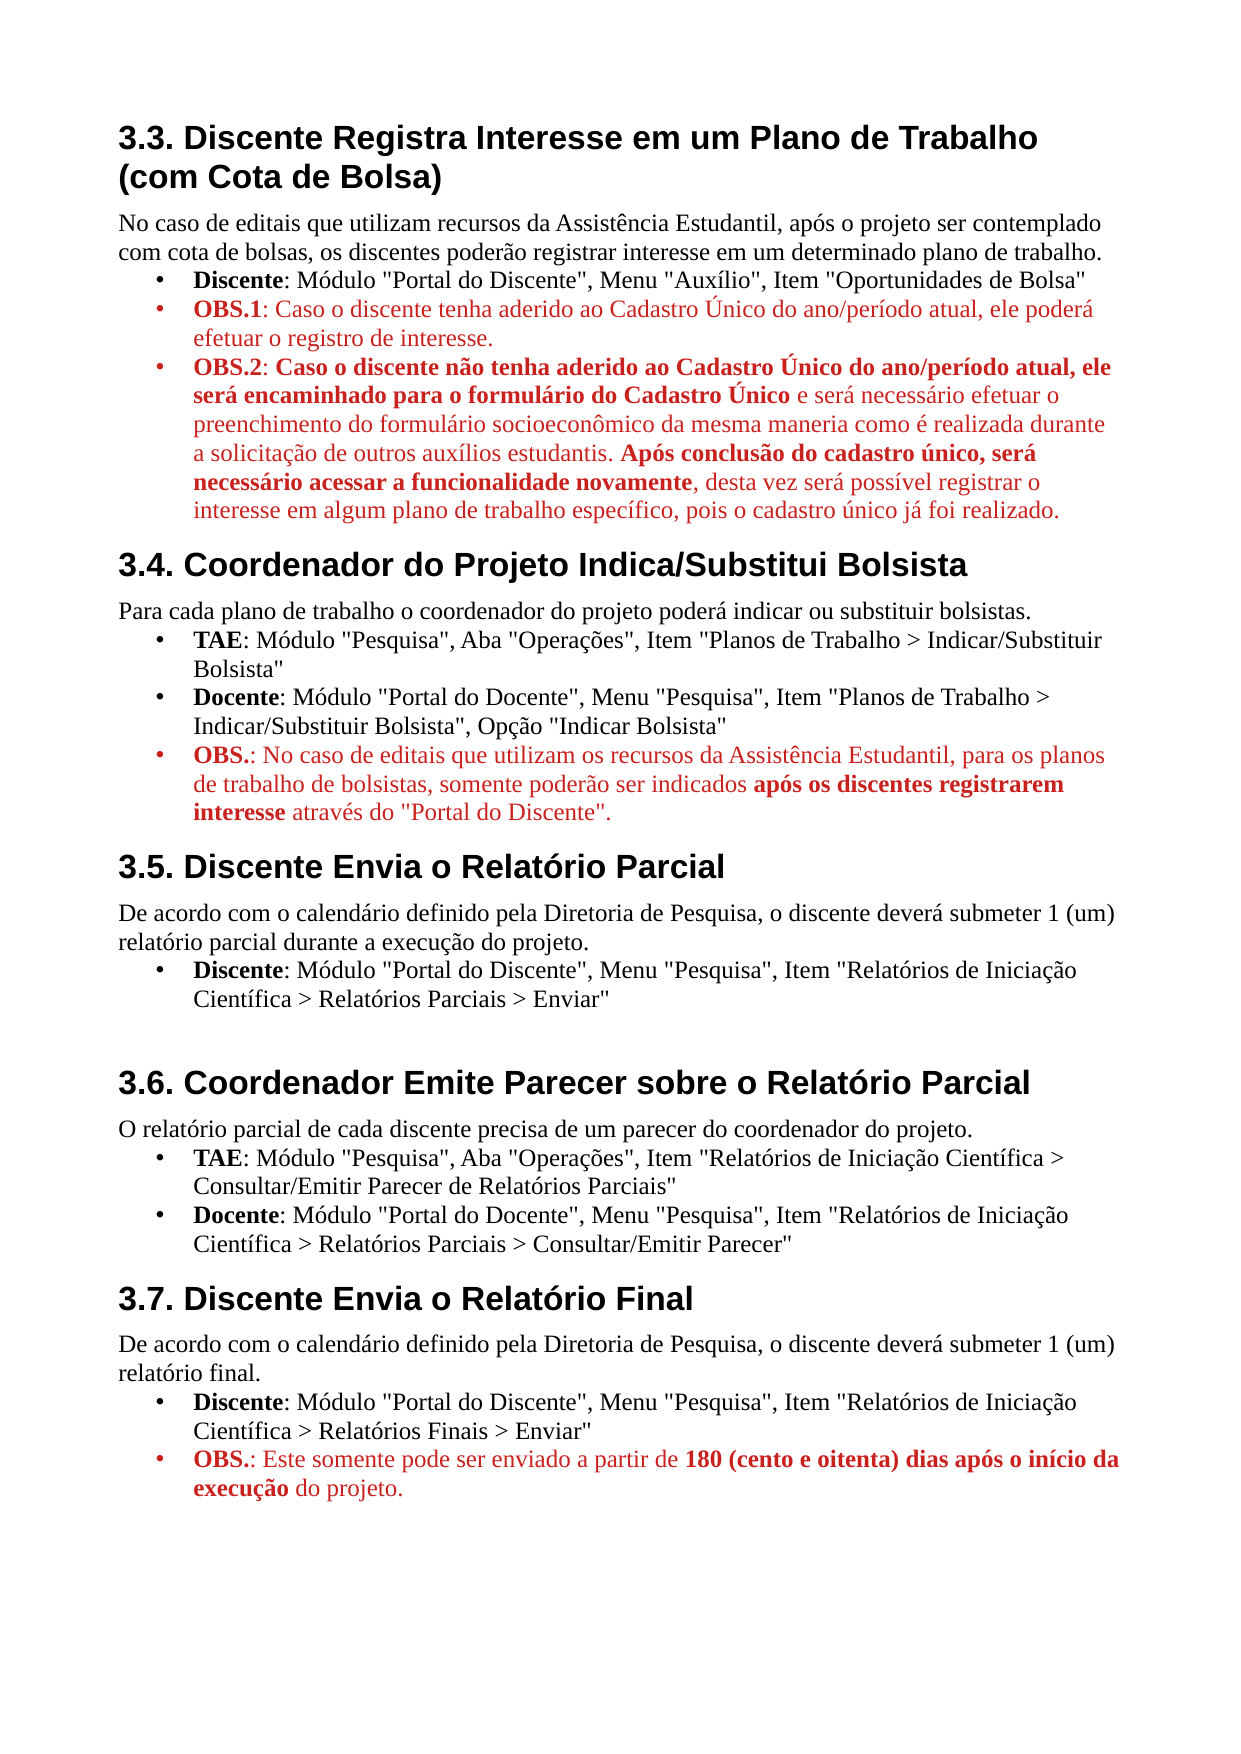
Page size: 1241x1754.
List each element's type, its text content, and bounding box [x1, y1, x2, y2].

list OBS.2: Caso o discente não tenha aderido ao Cadastro Único do ano/período atual, ele será encaminhado para o formulário do Cadastro Único e será necessário efetuar o preenchimento do formulário socioeconômico da mesma maneria como é realizada durante a solicitação de outros auxílios estudantis. Após conclusão do cadastro único, será necessário acessar a funcionalidade novamente, desta vez será possível registrar o interesse em algum plano de trabalho específico, pois o cadastro único já foi realizado. [156, 352, 1122, 524]
text Para cada plano de trabalho o coordenador do projeto poderá indicar ou substituir bolsistas. [118, 596, 1122, 625]
text De acordo com o calendário definido pela Diretoria de Pesquisa, o discente deverá submeter 1 (um) relatório final. [118, 1329, 1122, 1387]
subtitle 3.6. Coordenador Emite Parecer sobre o Relatório Parcial [118, 1063, 1122, 1101]
text No caso de editais que utilizam recursos da Assistência Estudantil, após o projeto ser contemplado com cota de bolsas, os discentes poderão registrar interesse em um determinado plano de trabalho. [118, 208, 1122, 265]
subtitle 3.7. Discente Envia o Relatório Final [118, 1278, 1122, 1317]
list Discente: Módulo "Portal do Discente", Menu "Auxílio", Item "Oportunidades de Bolsa" [156, 265, 1122, 294]
subtitle 3.3. Discente Registra Interesse em um Plano de Trabalho (com Cota de Bolsa) [118, 118, 1122, 195]
list OBS.: No caso de editais que utilizam os recursos da Assistência Estudantil, para os planos de trabalho de bolsistas, somente poderão ser indicados após os discentes registrarem interesse através do "Portal do Discente". [156, 740, 1122, 826]
list OBS.1: Caso o discente tenha aderido ao Cadastro Único do ano/período atual, ele poderá efetuar o registro de interesse. [156, 294, 1122, 352]
list TAE: Módulo "Pesquisa", Aba "Operações", Item "Planos de Trabalho > Indicar/Substituir Bolsista" [156, 625, 1122, 682]
list Docente: Módulo "Portal do Docente", Menu "Pesquisa", Item "Planos de Trabalho > Indicar/Substituir Bolsista", Opção "Indicar Bolsista" [156, 682, 1122, 740]
list OBS.: Este somente pode ser enviado a partir de 180 (cento e oitenta) dias após o início da execução do projeto. [156, 1444, 1122, 1502]
list Docente: Módulo "Portal do Docente", Menu "Pesquisa", Item "Relatórios de Iniciação Científica > Relatórios Parciais > Consultar/Emitir Parecer" [156, 1200, 1122, 1258]
subtitle 3.4. Coordenador do Projeto Indica/Substitui Bolsista [118, 545, 1122, 584]
list Discente: Módulo "Portal do Discente", Menu "Pesquisa", Item "Relatórios de Iniciação Científica > Relatórios Parciais > Enviar" [156, 956, 1122, 1013]
list TAE: Módulo "Pesquisa", Aba "Operações", Item "Relatórios de Iniciação Científica > Consultar/Emitir Parecer de Relatórios Parciais" [156, 1143, 1122, 1200]
list Discente: Módulo "Portal do Discente", Menu "Pesquisa", Item "Relatórios de Iniciação Científica > Relatórios Finais > Enviar" [156, 1387, 1122, 1444]
text O relatório parcial de cada discente precisa de um parecer do coordenador do projeto. [118, 1114, 1122, 1143]
subtitle 3.5. Discente Envia o Relatório Parcial [118, 847, 1122, 886]
text De acordo com o calendário definido pela Diretoria de Pesquisa, o discente deverá submeter 1 (um) relatório parcial durante a execução do projeto. [118, 898, 1122, 956]
